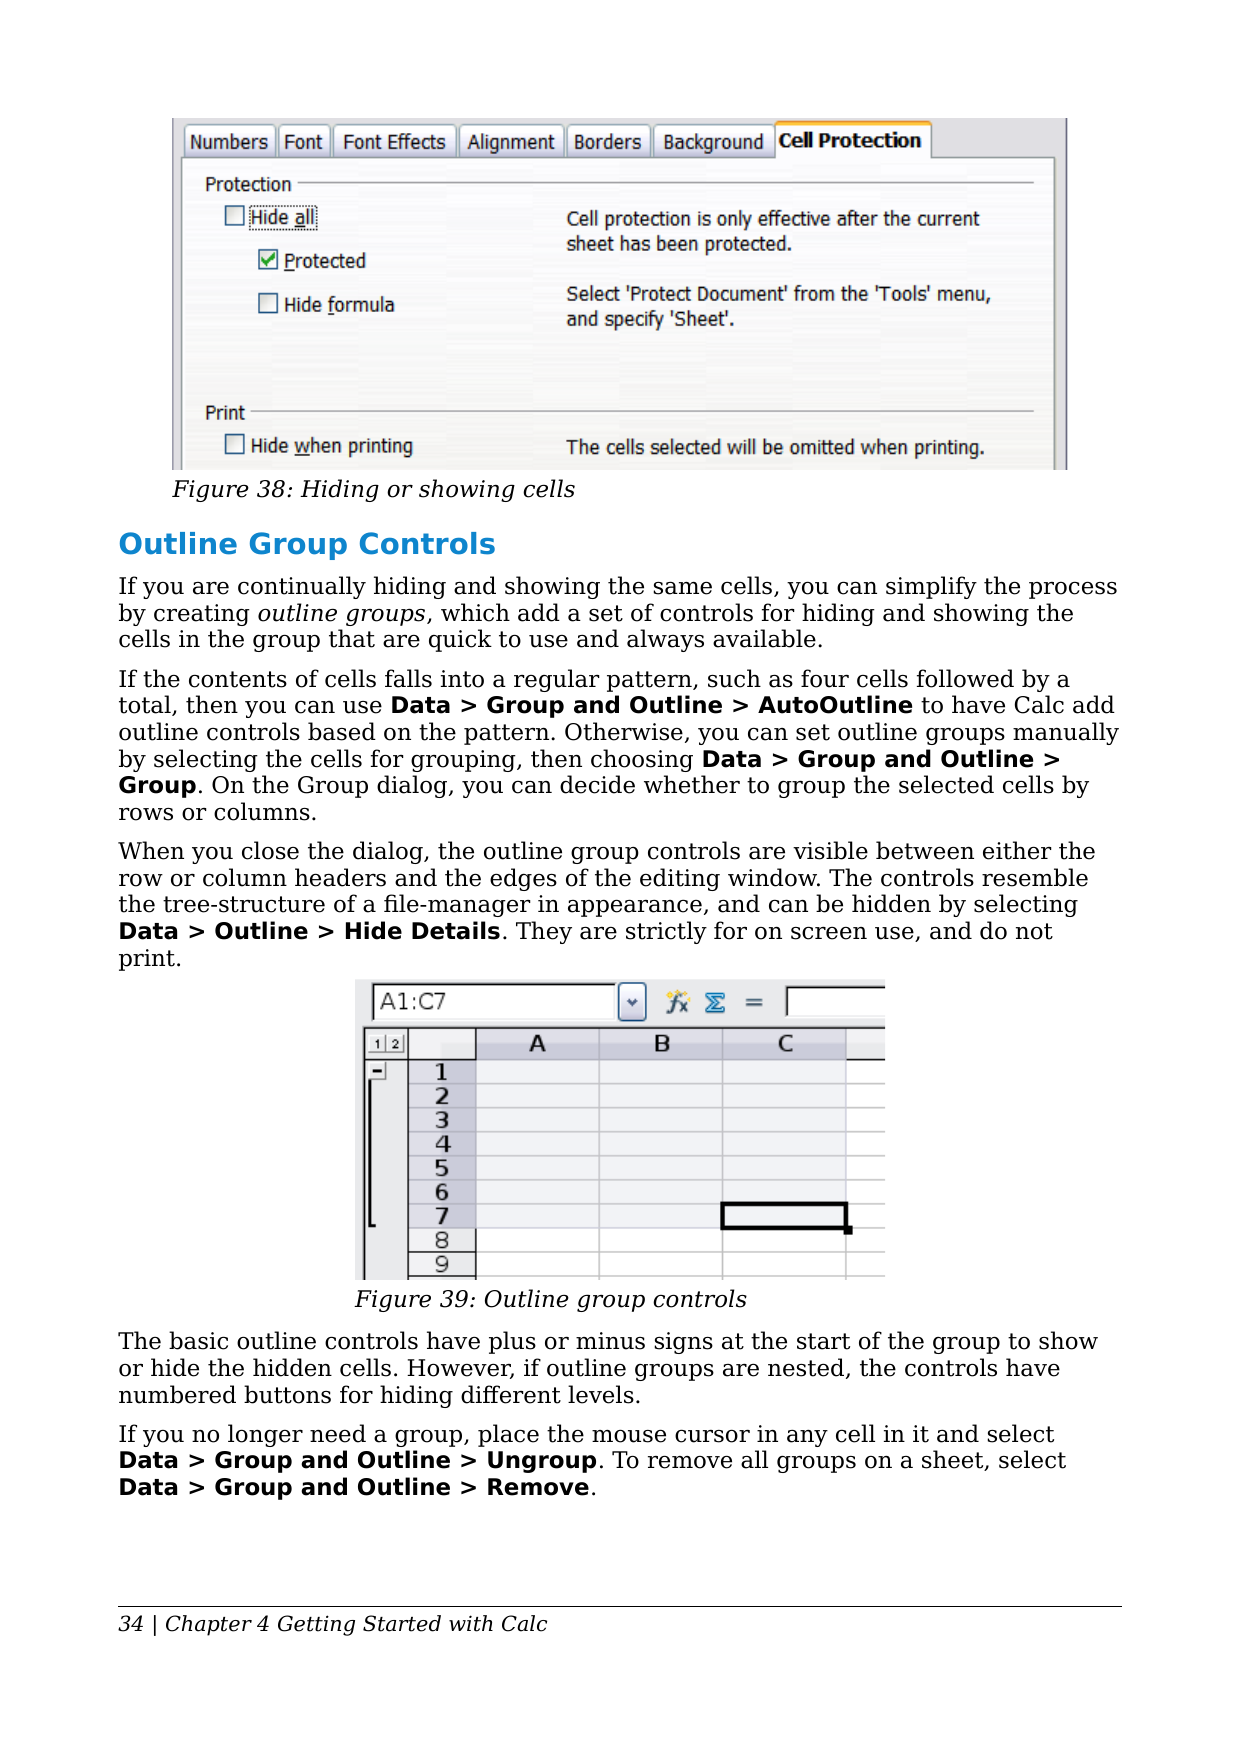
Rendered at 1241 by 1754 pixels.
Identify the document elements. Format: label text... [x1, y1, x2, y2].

text Figure 38: Hiding or showing cells [172, 476, 1068, 503]
text Figure 39: Outline group controls [355, 1286, 885, 1313]
text If the contents of cells falls into a regular pattern, such as four cells followed by a total, then you can use Data > Group and Outline > AutoOutline to have Calc add outline controls based on the pattern. Otherwise, you can set outline groups manually by selecting the cells for grouping, then choosing Data > Group and Outline > Group. On the Group dialog, you can decide whether to group the selected cells by rows or columns. [118, 666, 1122, 826]
text The basic outline controls have plus or minus signs at the start of the group to show or hide the hidden cells. However, if outline groups are nested, the controls have numbered buttons for hiding different levels. [118, 1328, 1122, 1408]
subtitle Outline Group Controls [118, 527, 1122, 561]
picture [172, 118, 1069, 470]
picture [355, 978, 886, 1280]
text When you close the dialog, the outline group controls are visible between either the row or column headers and the edges of the editing window. The controls resemble the tree-structure of a file-manager in appearance, and can be hidden by selecting Data > Outline > Hide Details. They are strictly for on screen use, and do not print. [118, 838, 1122, 972]
text If you no longer need a group, place the mouse cursor in any cell in it and select Data > Group and Outline > Ungroup. To remove all groups on a sheet, select Data > Group and Outline > Remove. [118, 1421, 1122, 1501]
text If you are continually hiding and showing the same cells, you can simplify the process by creating outline groups, which add a set of controls for hiding and showing the cells in the group that are quick to use and always available. [118, 573, 1122, 653]
